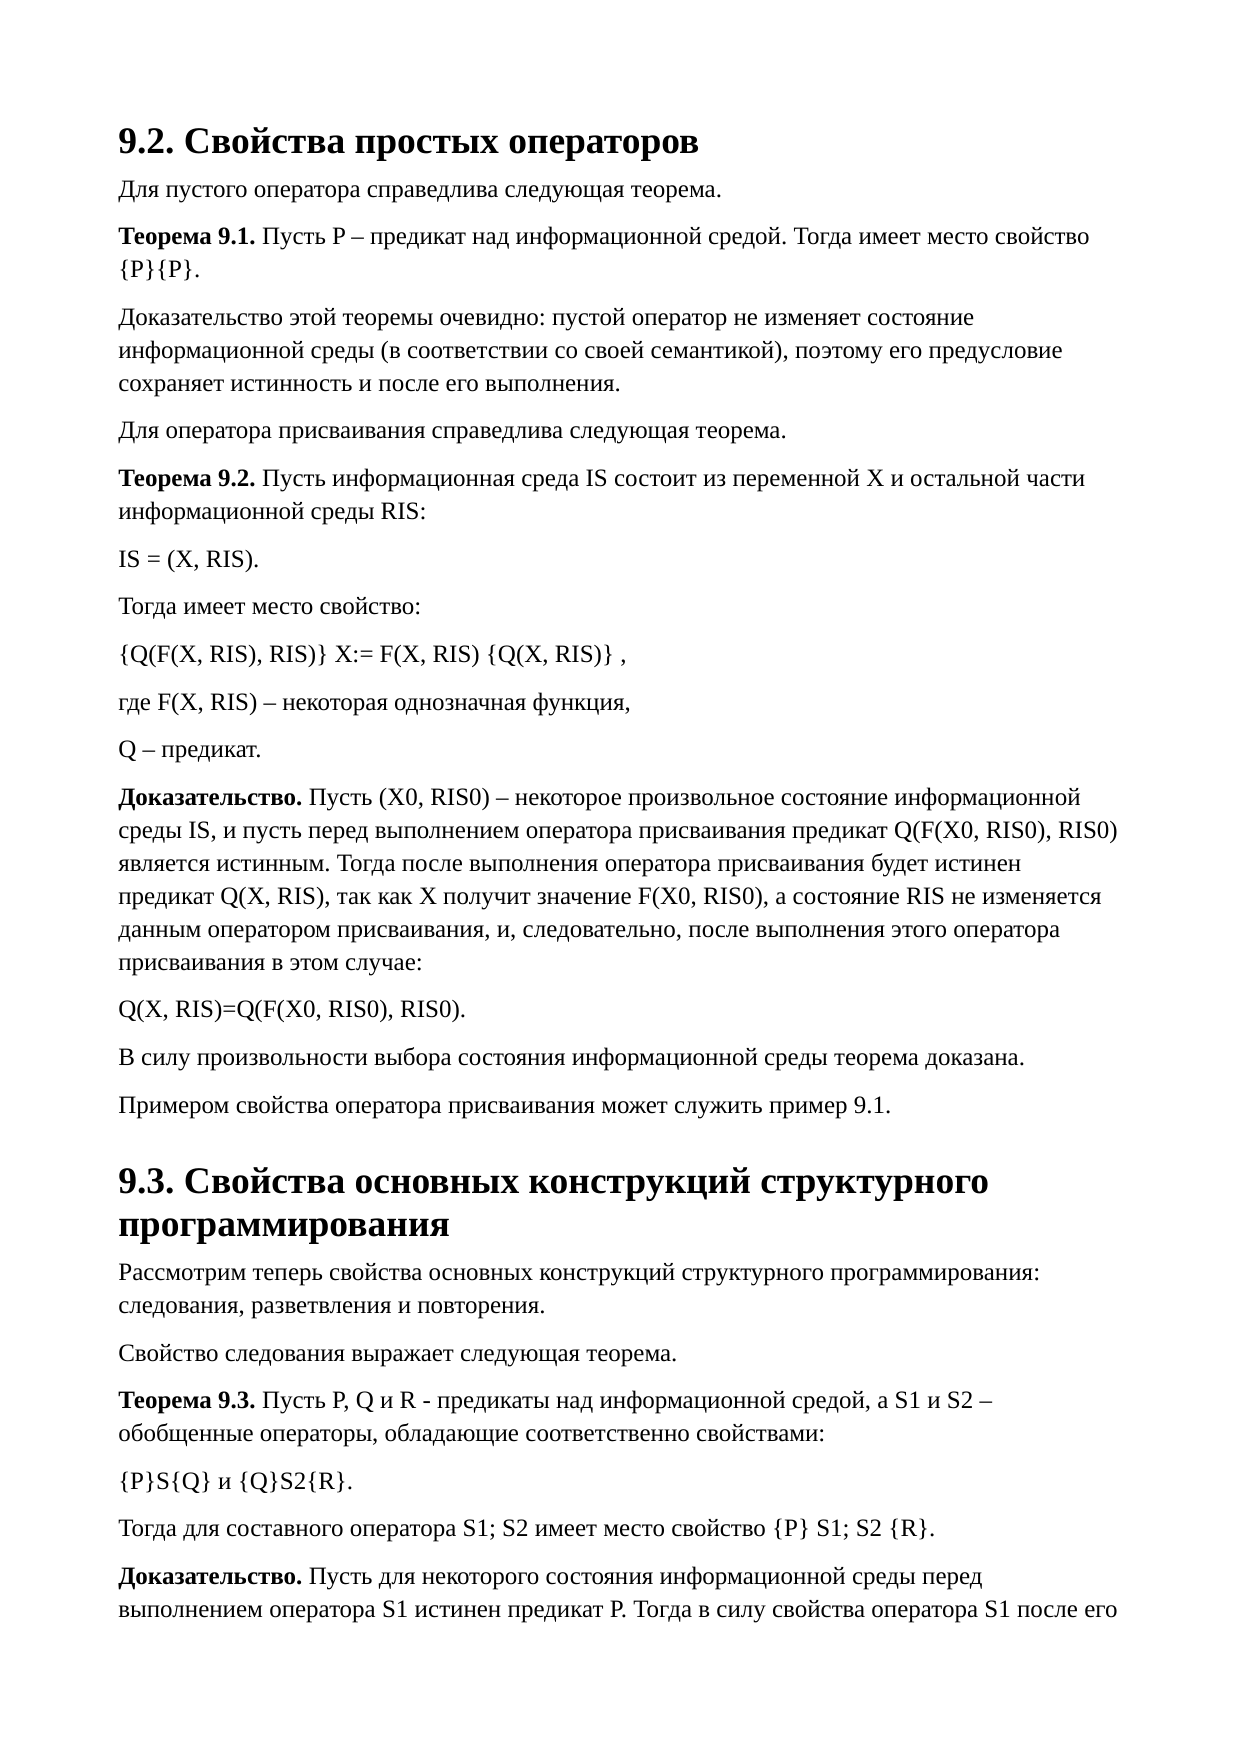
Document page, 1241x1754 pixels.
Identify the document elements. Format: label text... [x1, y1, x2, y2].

text Доказательство. Пусть для некоторого состояния информационной среды перед выполнением оператора S1 истинен предикат P. Тогда в силу свойства оператора S1 после его [118, 1561, 1122, 1623]
text Доказательство этой теоремы очевидно: пустой оператор не изменяет состояние информационной среды (в соответствии со своей семантикой), поэтому его предусловие сохраняет истинность и после его выполнения. [118, 302, 1122, 397]
subtitle 9.3. Свойства основных конструкций структурного программирования [118, 1158, 1122, 1244]
text Q(X, RIS)=Q(F(X0, RIS0), RIS0). [118, 994, 1122, 1023]
text Примером свойства оператора присваивания может служить пример 9.1. [118, 1090, 1122, 1118]
text Свойство следования выражает следующая теорема. [118, 1338, 1122, 1366]
text В силу произвольности выбора состояния информационной среды теорема доказана. [118, 1042, 1122, 1071]
subtitle 9.2. Свойства простых операторов [118, 118, 1122, 161]
text Доказательство. Пусть (X0, RIS0) – некоторое произвольное состояние информационной среды IS, и пусть перед выполнением оператора присваивания предикат Q(F(X0, RIS0), RIS0) является истинным. Тогда после выполнения оператора присваивания будет истинен предикат Q(X, RIS), так как X получит значение F(X0, RIS0), а состояние RIS не изменяется данным оператором присваивания, и, следовательно, после выполнения этого оператора присваивания в этом случае: [118, 782, 1122, 976]
text Теорема 9.2. Пусть информационная среда IS состоит из переменной X и остальной части информационной среды RIS: [118, 463, 1122, 525]
text Тогда для составного оператора S1; S2 имеет место свойство {P} S1; S2 {R}. [118, 1513, 1122, 1542]
text Тогда имеет место свойство: [118, 591, 1122, 620]
text где F(X, RIS) – некоторая однозначная функция, [118, 687, 1122, 715]
text {P}S{Q} и {Q}S2{R}. [118, 1466, 1122, 1494]
text Теорема 9.1. Пусть P – предикат над информационной средой. Тогда имеет место свойство {P}{P}. [118, 221, 1122, 283]
text IS = (X, RIS). [118, 544, 1122, 573]
text Для оператора присваивания справедлива следующая теорема. [118, 416, 1122, 444]
text Для пустого оператора справедлива следующая теорема. [118, 174, 1122, 202]
text Теорема 9.3. Пусть P, Q и R - предикаты над информационной средой, а S1 и S2 – обобщенные операторы, обладающие соответственно свойствами: [118, 1385, 1122, 1447]
text Q – предикат. [118, 734, 1122, 763]
text {Q(F(X, RIS), RIS)} X:= F(X, RIS) {Q(X, RIS)} , [118, 639, 1122, 668]
text Рассмотрим теперь свойства основных конструкций структурного программирования: следования, разветвления и повторения. [118, 1257, 1122, 1319]
